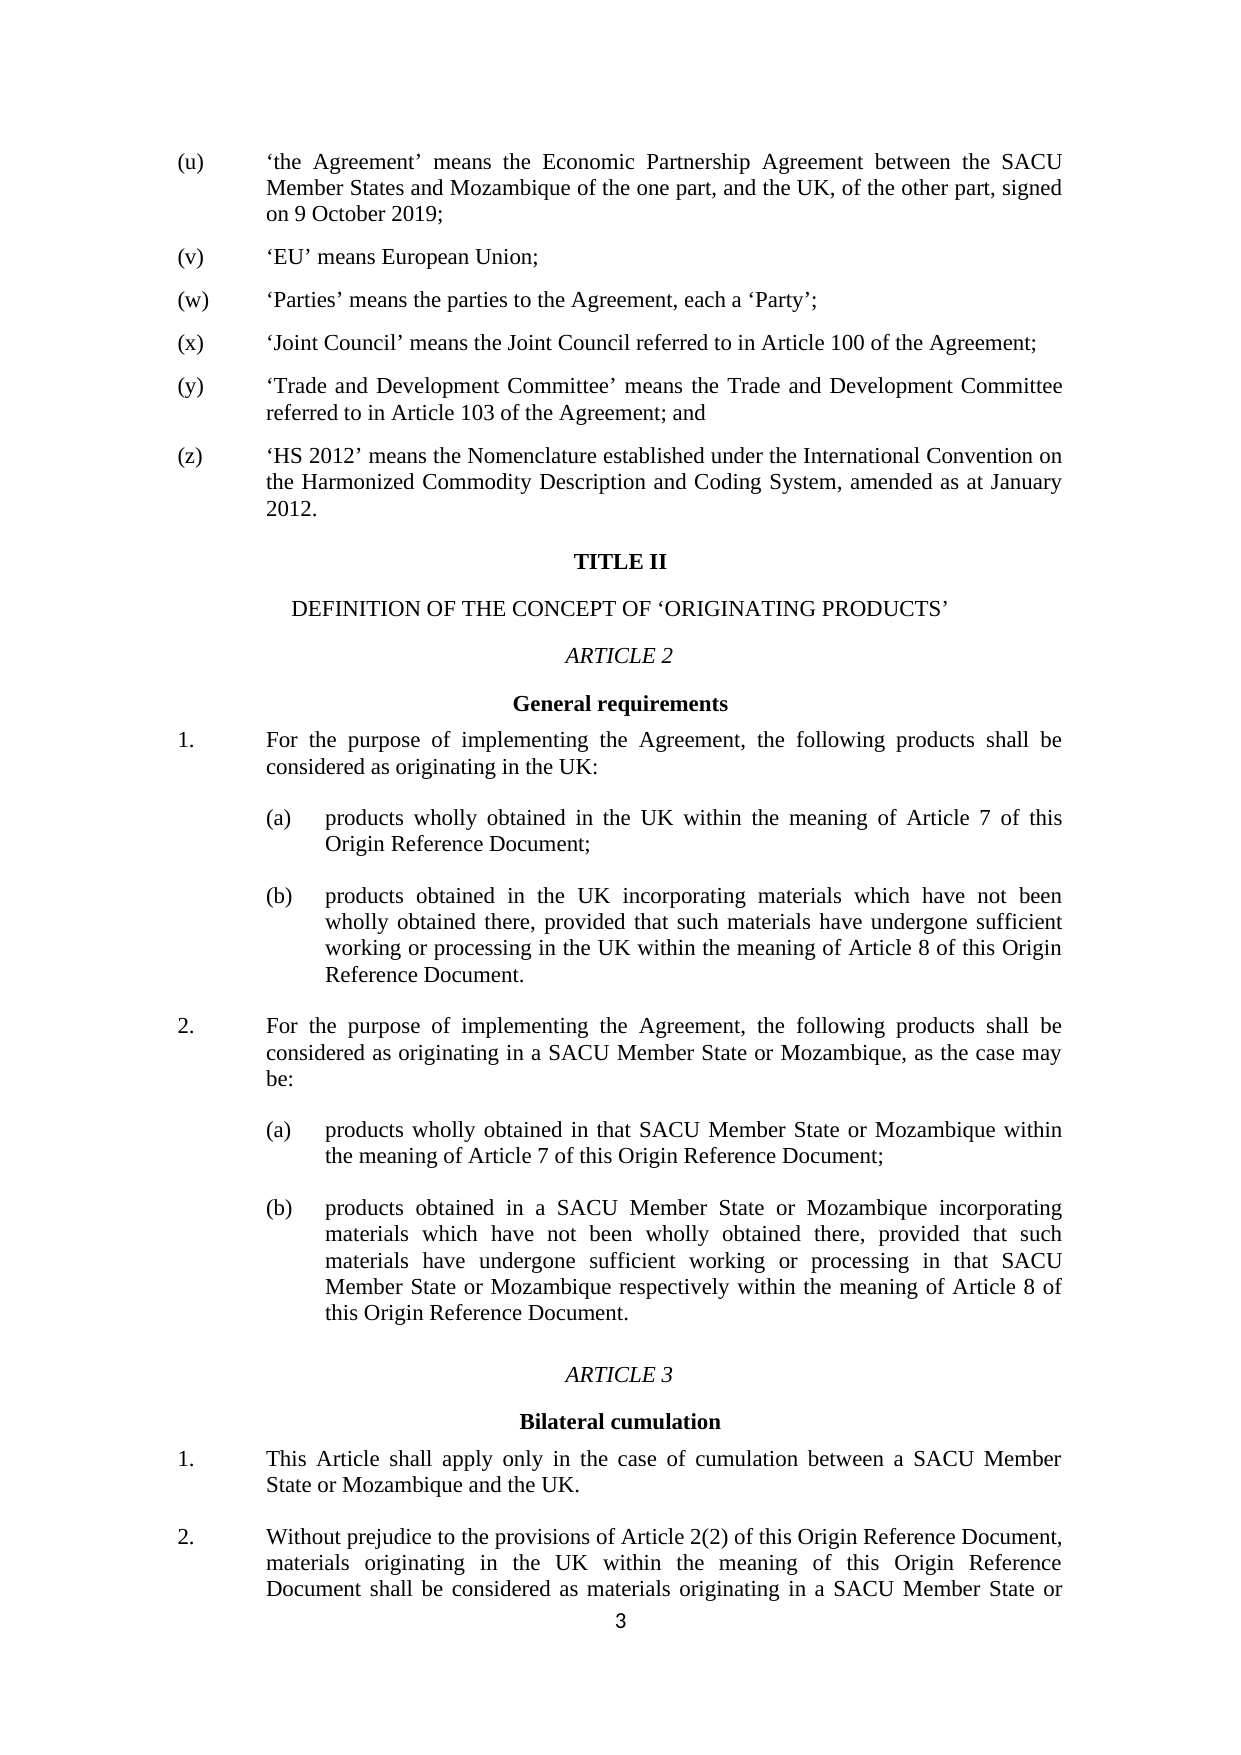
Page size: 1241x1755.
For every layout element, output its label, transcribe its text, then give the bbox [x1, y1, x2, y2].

text 2. Without prejudice to the provisions of Article 2(2) of this Origin Reference Document, materials originating in the UK within the meaning of this Origin Reference Document shall be considered as materials originating in a SACU Member State or [177, 1523, 1063, 1602]
text (a) products wholly obtained in the UK within the meaning of Article 7 of this Origin Reference Document; [266, 804, 1063, 857]
text (u) ‘the Agreement’ means the Economic Partnership Agreement between the SACU Member States and Mozambique of the one part, and the UK, of the other part, signed on 9 October 2019; [177, 148, 1063, 227]
text (x) ‘Joint Council’ means the Joint Council referred to in Article 100 of the Agreement; [177, 329, 1063, 356]
text General requirements [177, 689, 1063, 716]
text Bilateral cumulation [177, 1408, 1063, 1435]
text 2. For the purpose of implementing the Agreement, the following products shall be considered as originating in a SACU Member State or Mozambique, as the case may be: [177, 1012, 1063, 1091]
text (v) ‘EU’ means European Union; [177, 243, 1063, 270]
text (w) ‘Parties’ means the parties to the Agreement, each a ‘Party’; [177, 286, 1063, 313]
text ARTICLE 2 [177, 642, 1063, 669]
text 1. For the purpose of implementing the Agreement, the following products shall be considered as originating in the UK: [177, 726, 1063, 779]
text (a) products wholly obtained in that SACU Member State or Mozambique within the meaning of Article 7 of this Origin Reference Document; [266, 1116, 1063, 1169]
text DEFINITION OF THE CONCEPT OF ‘ORIGINATING PRODUCTS’ [177, 595, 1063, 622]
text (b) products obtained in a SACU Member State or Mozambique incorporating materials which have not been wholly obtained there, provided that such materials have undergone sufficient working or processing in that SACU Member State or Mozambique respectively within the meaning of Article 8 of this Origin Reference Document. [266, 1194, 1063, 1326]
text ARTICLE 3 [177, 1361, 1063, 1387]
text (z) ‘HS 2012’ means the Nomenclature established under the International Convention on the Harmonized Commodity Description and Coding System, amended as at January 2012. [177, 442, 1063, 521]
text TITLE II [177, 548, 1063, 574]
text 1. This Article shall apply only in the case of cumulation between a SACU Member State or Mozambique and the UK. [177, 1445, 1063, 1498]
text (y) ‘Trade and Development Committee’ means the Trade and Development Committee referred to in Article 103 of the Agreement; and [177, 372, 1063, 425]
text (b) products obtained in the UK incorporating materials which have not been wholly obtained there, provided that such materials have undergone sufficient working or processing in the UK within the meaning of Article 8 of this Origin Reference Document. [266, 882, 1063, 987]
